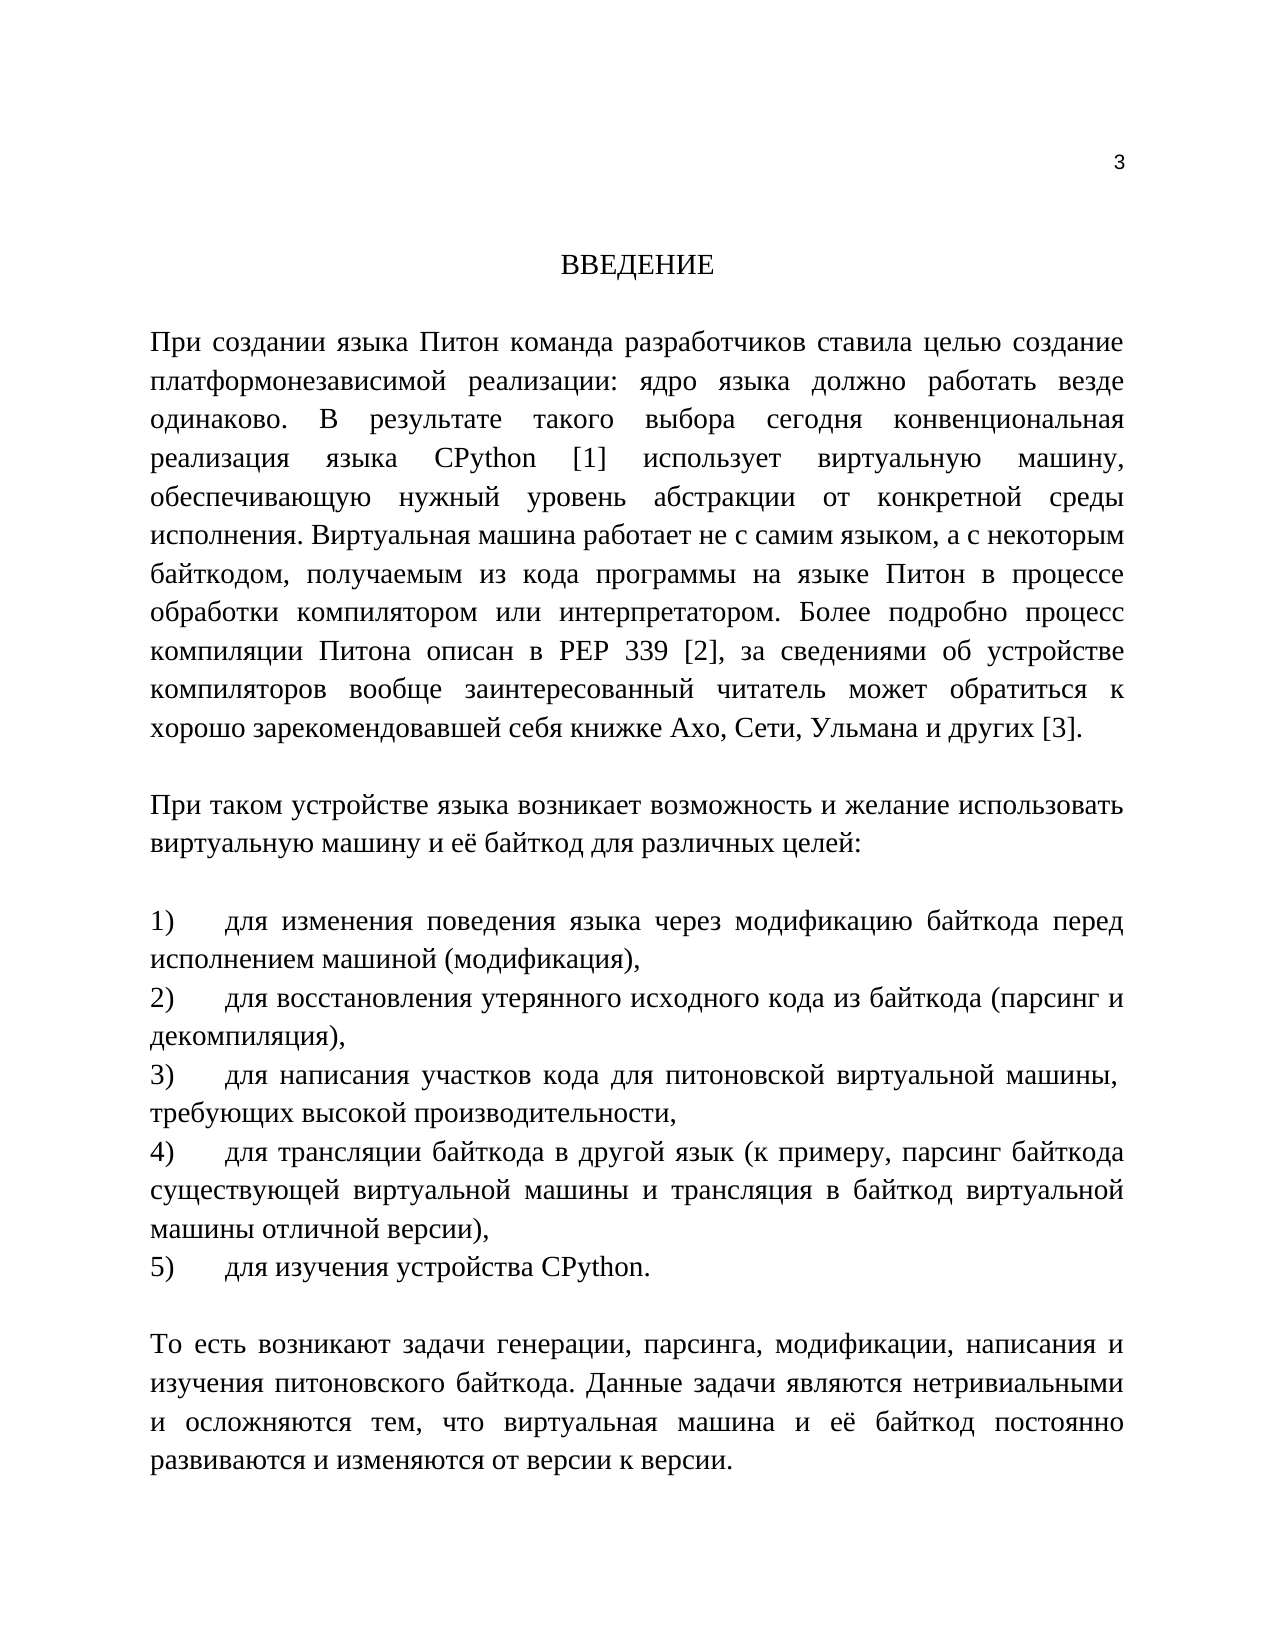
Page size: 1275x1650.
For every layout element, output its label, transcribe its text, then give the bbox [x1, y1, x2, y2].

text 4) для трансляции байткода в другой язык (к примеру, парсинг байткода существующей виртуальной машины и трансляция в байткод виртуальной машины отличной версии), [150, 1134, 1125, 1244]
text То есть возникают задачи генерации, парсинга, модификации, написания и изучения питоновского байткода. Данные задачи являются нетривиальными и осложняются тем, что виртуальная машина и её байткод постоянно развиваются и изменяются от версии к версии. [150, 1327, 1125, 1476]
text ВВЕДЕНИЕ [150, 247, 1125, 281]
list для изменения поведения языка через модификацию байткода перед исполнением машиной (модификация), [150, 903, 1125, 975]
text При создании языка Питон команда разработчиков ставила целью создание платформонезависимой реализации: ядро языка должно работать везде одинаково. В результате такого выбора сегодня конвенциональная реализация языка CPython [1] использует виртуальную машину, обеспечивающую нужный уровень абстракции от конкретной среды исполнения. Виртуальная машина работает не с самим языком, а с некоторым байткодом, получаемым из кода программы на языке Питон в процессе обработки компилятором или интерпретатором. Более подробно процесс компиляции Питона описан в PEP 339 [2], за сведениями об устройстве компиляторов вообще заинтересованный читатель может обратиться к хорошо зарекомендовавшей себя книжке Ахо, Сети, Ульмана и других [3]. [150, 324, 1125, 743]
text 2) для восстановления утерянного исходного кода из байткода (парсинг и декомпиляция), [150, 980, 1125, 1052]
text 3) для написания участков кода для питоновской виртуальной машины, требующих высокой производительности, [150, 1057, 1119, 1129]
text 5) для изучения устройства CPython. [150, 1249, 1125, 1283]
text При таком устройстве языка возникает возможность и желание использовать виртуальную машину и её байткод для различных целей: [150, 787, 1125, 859]
